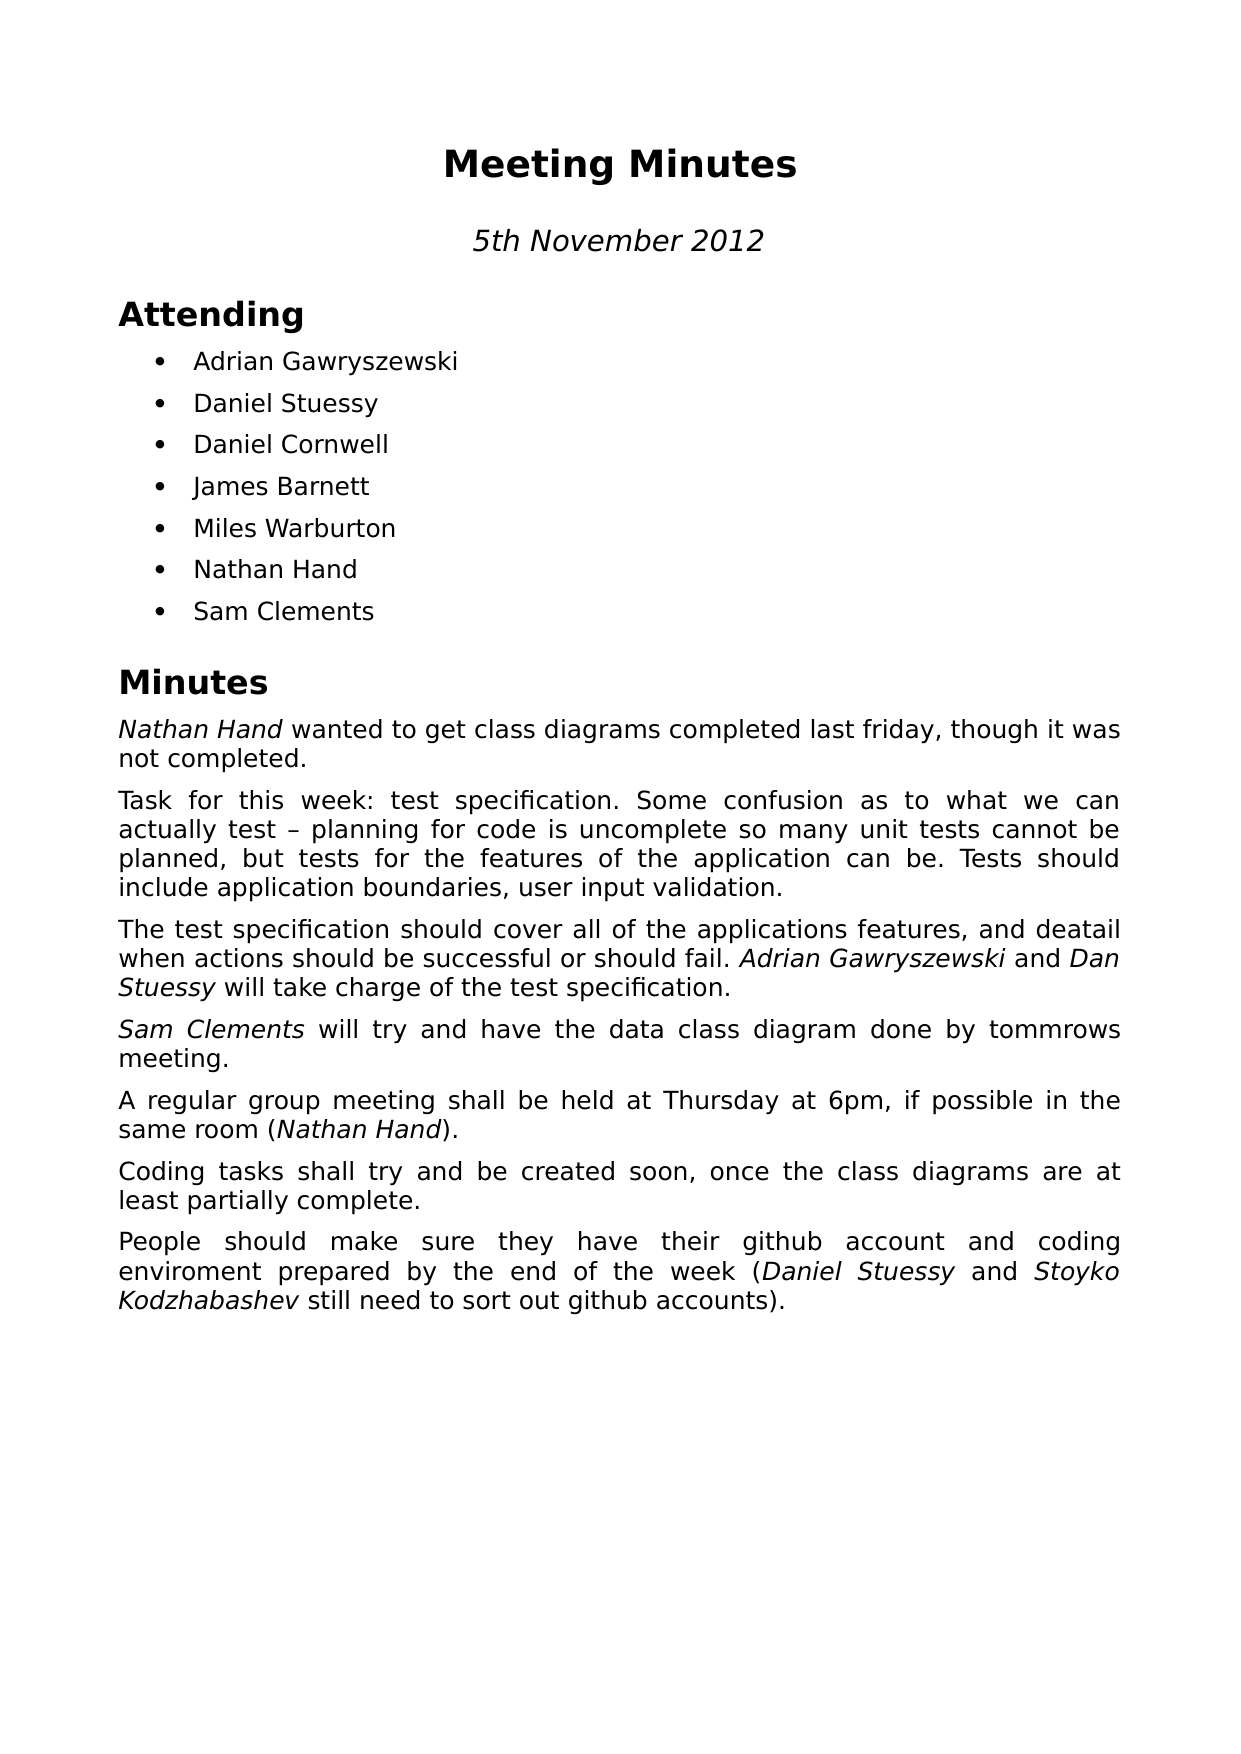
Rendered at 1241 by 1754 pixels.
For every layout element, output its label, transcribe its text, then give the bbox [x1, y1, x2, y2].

text Coding tasks shall try and be created soon, once the class diagrams are at least partially complete. [118, 1157, 1122, 1215]
list James Barnett [156, 472, 1122, 501]
subtitle Attending [118, 296, 1122, 334]
text Sam Clements will try and have the data class diagram done by tommrows meeting. [118, 1015, 1122, 1073]
list Adrian Gawryszewski [156, 347, 1122, 376]
text The test specification should cover all of the applications features, and deatail when actions should be successful or should fail. Adrian Gawryszewski and Dan Stuessy will take charge of the test specification. [118, 915, 1122, 1003]
text People should make sure they have their github account and coding enviroment prepared by the end of the week (Daniel Stuessy and Stoyko Kodzhabashev still need to sort out github accounts). [118, 1228, 1122, 1315]
list Sam Clements [156, 597, 1122, 626]
list Daniel Cornwell [156, 430, 1122, 459]
list Daniel Stuessy [156, 389, 1122, 418]
list Nathan Hand [156, 555, 1122, 584]
text Nathan Hand wanted to get class diagrams completed last friday, though it was not completed. [118, 715, 1122, 773]
text Task for this week: test specification. Some confusion as to what we can actually test – planning for code is uncomplete so many unit tests cannot be planned, but tests for the features of the application can be. Tests should include application boundaries, user input validation. [118, 786, 1122, 903]
subtitle Minutes [118, 664, 1122, 703]
list Miles Warburton [156, 514, 1122, 543]
text A regular group meeting shall be held at Thursday at 6pm, if possible in the same room (Nathan Hand). [118, 1086, 1122, 1144]
subtitle 5th November 2012 [118, 224, 1122, 258]
title Meeting Minutes [118, 143, 1122, 187]
